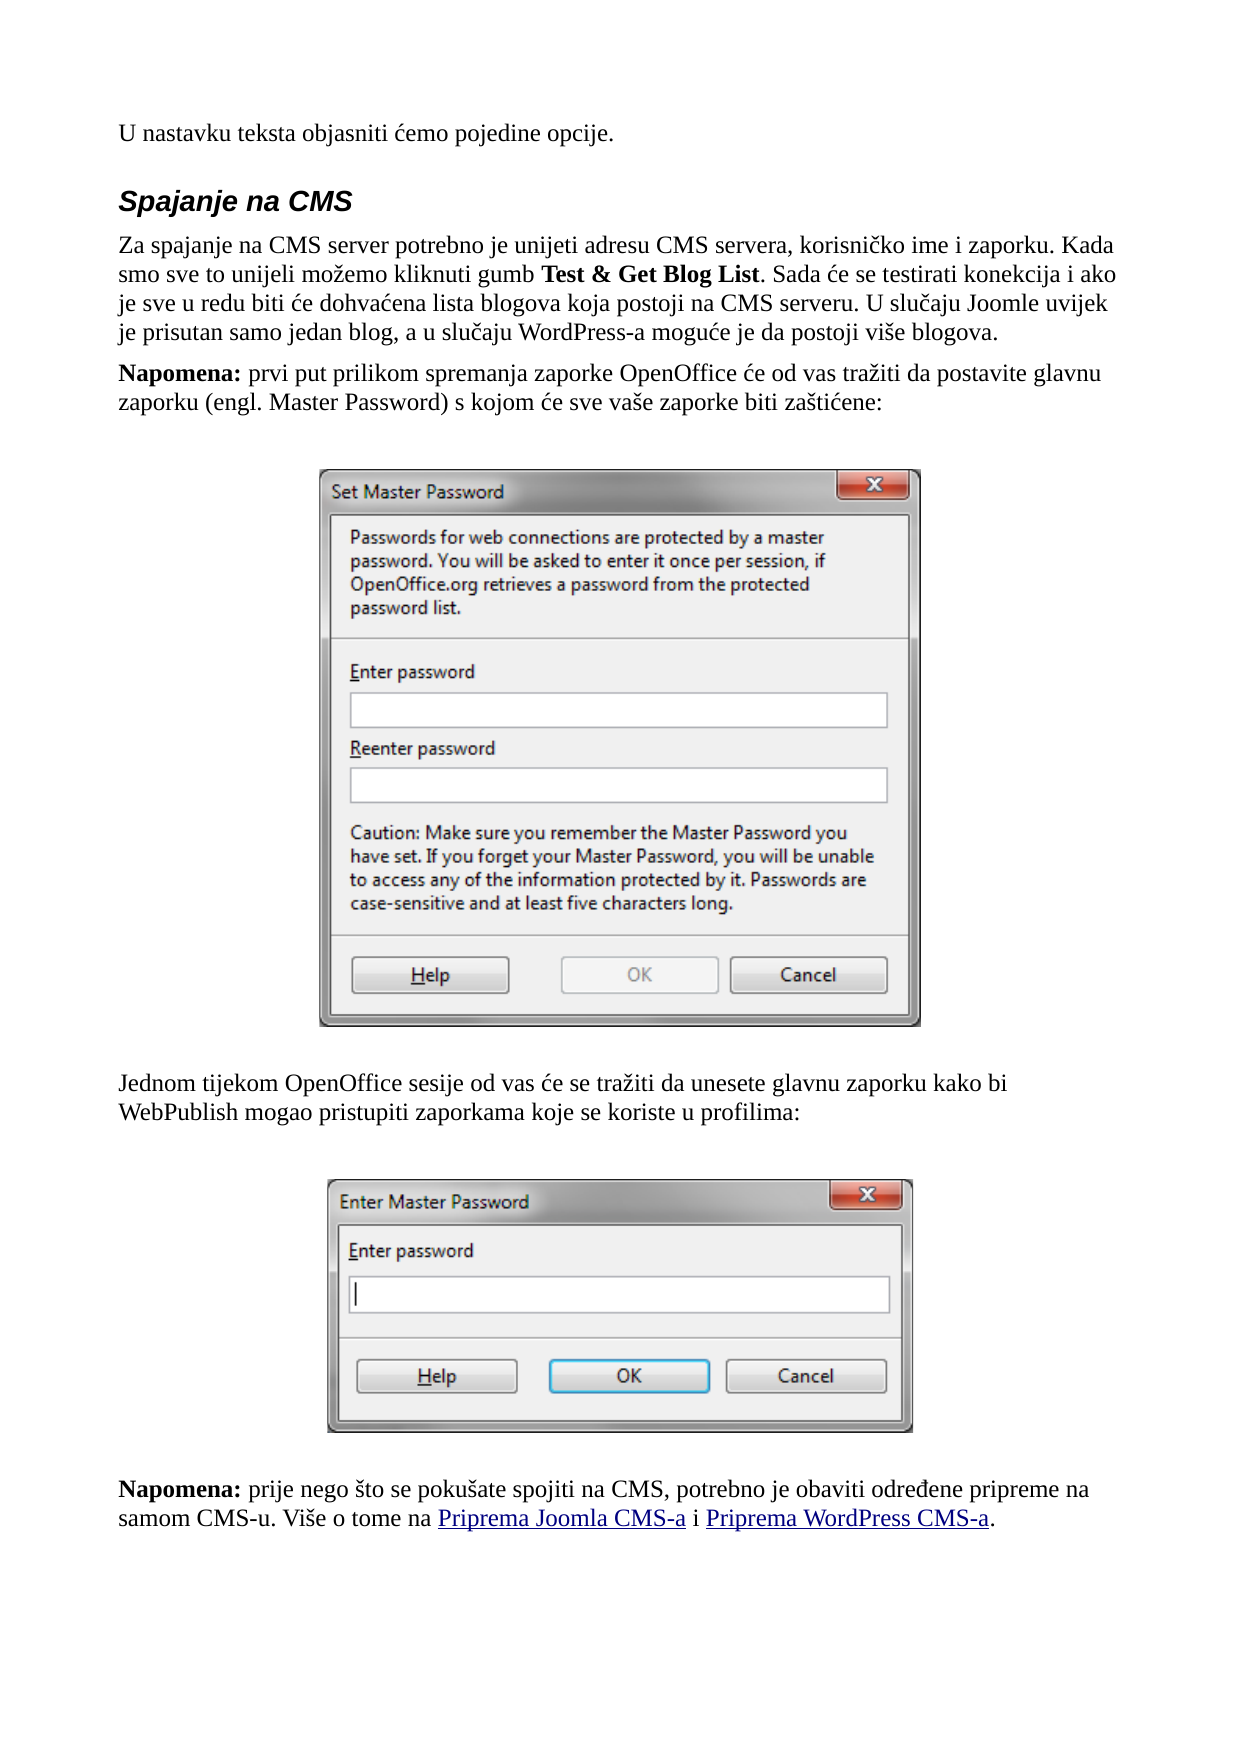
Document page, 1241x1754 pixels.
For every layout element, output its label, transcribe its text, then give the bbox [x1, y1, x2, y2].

text Jednom tijekom OpenOffice sesije od vas će se tražiti da unesete glavnu zaporku kako bi WebPublish mogao pristupiti zaporkama koje se koriste u profilima: [118, 1068, 1122, 1126]
text Napomena: prije nego što se pokušate spojiti na CMS, potrebno je obaviti određene pripreme na samom CMS-u. Više o tome na Priprema Joomla CMS-a i Priprema WordPress CMS-a. [118, 1474, 1122, 1531]
text Napomena: prvi put prilikom spremanja zaporke OpenOffice će od vas tražiti da postavite glavnu zaporku (engl. Master Password) s kojom će sve vaše zaporke biti zaštićene: [118, 358, 1122, 415]
text Za spajanje na CMS server potrebno je unijeti adresu CMS servera, korisničko ime i zaporku. Kada smo sve to unijeli možemo kliknuti gumb Test & Get Blog List. Sada će se testirati konekcija i ako je sve u redu biti će dohvaćena lista blogova koja postoji na CMS serveru. U slučaju Joomle uvijek je prisutan samo jedan blog, a u slučaju WordPress-a moguće je da postoji više blogova. [118, 230, 1122, 345]
picture [319, 469, 921, 1027]
subtitle Spajanje na CMS [118, 184, 1122, 218]
text U nastavku teksta objasniti ćemo pojedine opcije. [118, 118, 1122, 147]
picture [327, 1179, 914, 1433]
